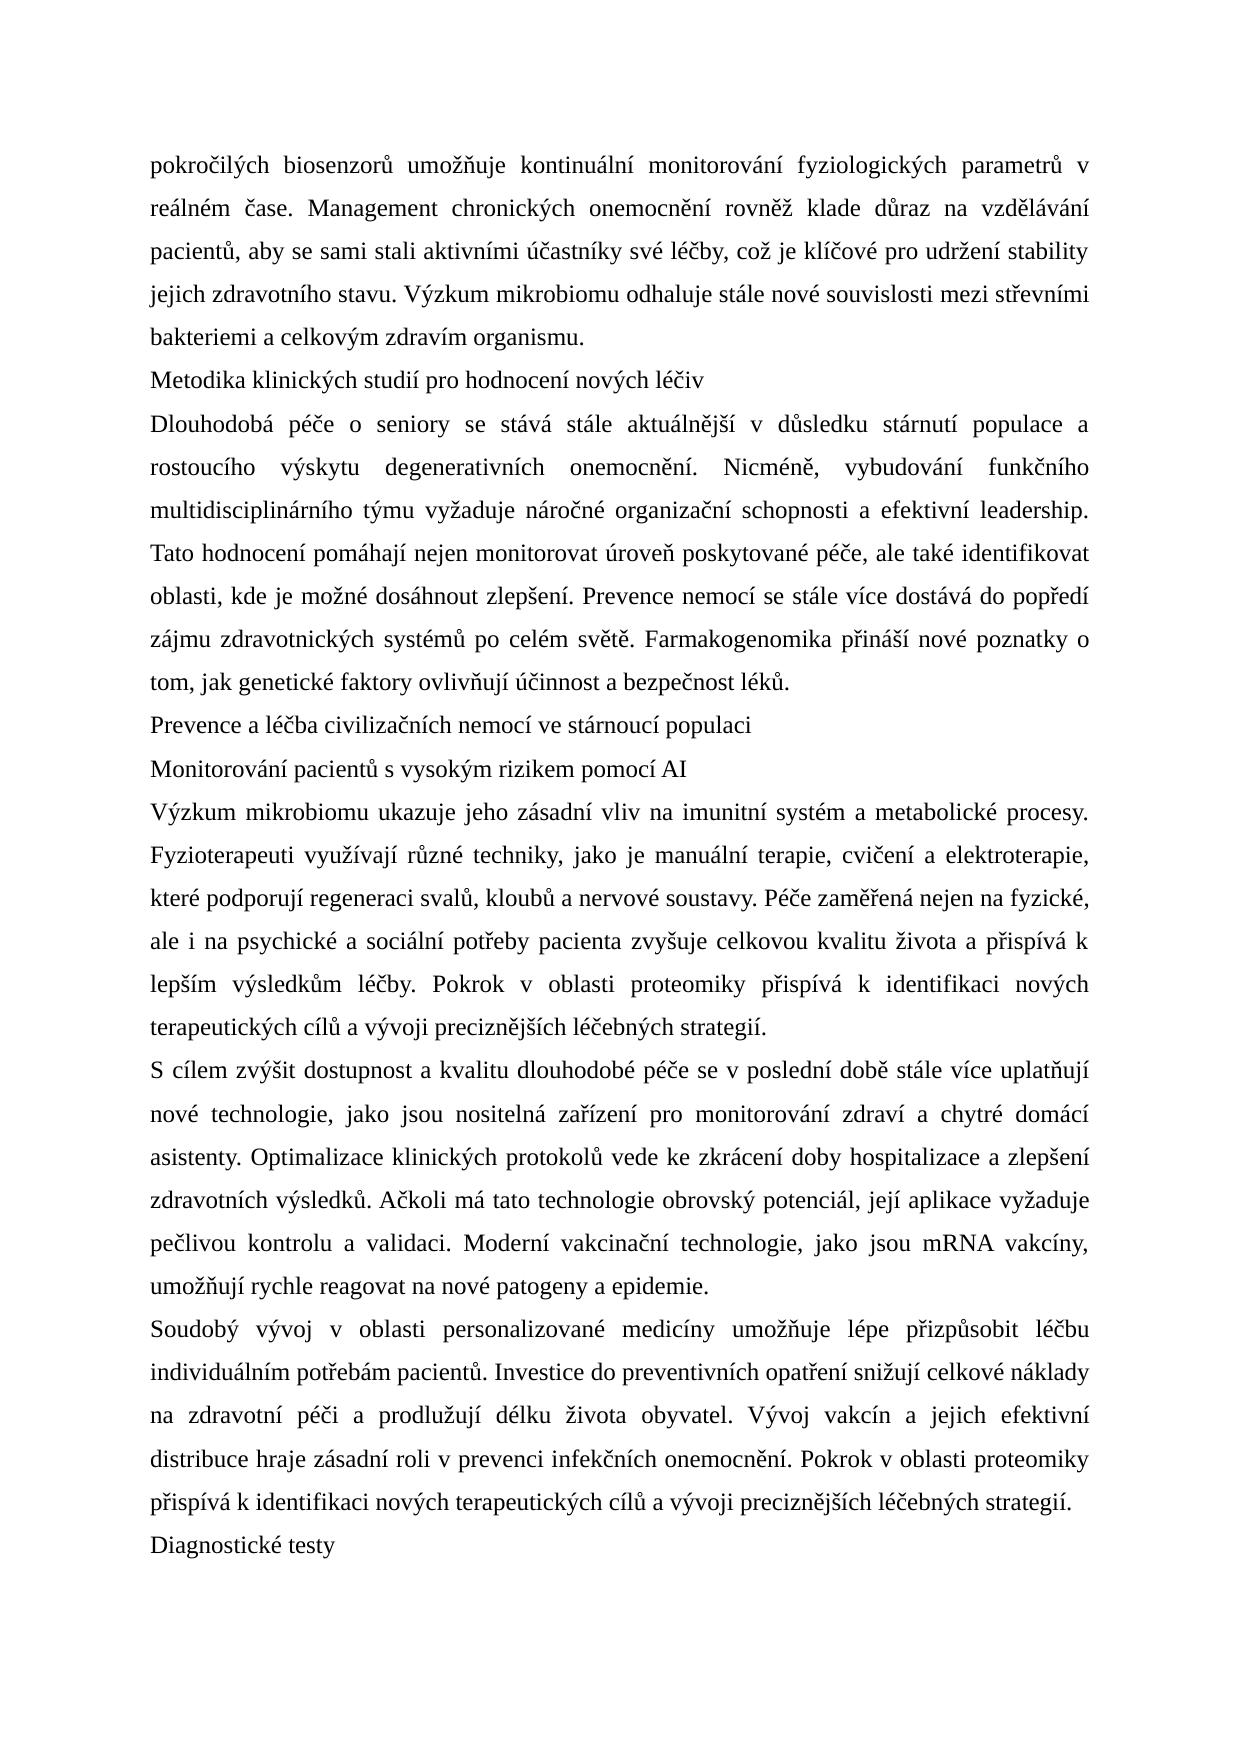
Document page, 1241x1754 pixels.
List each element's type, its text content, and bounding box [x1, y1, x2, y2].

text Metodika klinických studií pro hodnocení nových léčiv [150, 366, 1090, 394]
text Prevence a léčba civilizačních nemocí ve stárnoucí populaci [150, 711, 1090, 739]
text S cílem zvýšit dostupnost a kvalitu dlouhodobé péče se v poslední době stále více uplatňují nové technologie, jako jsou nositelná zařízení pro monitorování zdraví a chytré domácí asistenty. Optimalizace klinických protokolů vede ke zkrácení doby hospitalizace a zlepšení zdravotních výsledků. Ačkoli má tato technologie obrovský potenciál, její aplikace vyžaduje pečlivou kontrolu a validaci. Moderní vakcinační technologie, jako jsou mRNA vakcíny, umožňují rychle reagovat na nové patogeny a epidemie. [150, 1056, 1090, 1300]
text Diagnostické testy [150, 1530, 1090, 1559]
text Monitorování pacientů s vysokým rizikem pomocí AI [150, 754, 1090, 782]
text Dlouhodobá péče o seniory se stává stále aktuálnější v důsledku stárnutí populace a rostoucího výskytu degenerativních onemocnění. Nicméně, vybudování funkčního multidisciplinárního týmu vyžaduje náročné organizační schopnosti a efektivní leadership. Tato hodnocení pomáhají nejen monitorovat úroveň poskytované péče, ale také identifikovat oblasti, kde je možné dosáhnout zlepšení. Prevence nemocí se stále více dostává do popředí zájmu zdravotnických systémů po celém světě. Farmakogenomika přináší nové poznatky o tom, jak genetické faktory ovlivňují účinnost a bezpečnost léků. [150, 409, 1090, 696]
text Výzkum mikrobiomu ukazuje jeho zásadní vliv na imunitní systém a metabolické procesy. Fyzioterapeuti využívají různé techniky, jako je manuální terapie, cvičení a elektroterapie, které podporují regeneraci svalů, kloubů a nervové soustavy. Péče zaměřená nejen na fyzické, ale i na psychické a sociální potřeby pacienta zvyšuje celkovou kvalitu života a přispívá k lepším výsledkům léčby. Pokrok v oblasti proteomiky přispívá k identifikaci nových terapeutických cílů a vývoji preciznějších léčebných strategií. [150, 797, 1090, 1041]
text pokročilých biosenzorů umožňuje kontinuální monitorování fyziologických parametrů v reálném čase. Management chronických onemocnění rovněž klade důraz na vzdělávání pacientů, aby se sami stali aktivními účastníky své léčby, což je klíčové pro udržení stability jejich zdravotního stavu. Výzkum mikrobiomu odhaluje stále nové souvislosti mezi střevními bakteriemi a celkovým zdravím organismu. [150, 150, 1090, 351]
text Soudobý vývoj v oblasti personalizované medicíny umožňuje lépe přizpůsobit léčbu individuálním potřebám pacientů. Investice do preventivních opatření snižují celkové náklady na zdravotní péči a prodlužují délku života obyvatel. Vývoj vakcín a jejich efektivní distribuce hraje zásadní roli v prevenci infekčních onemocnění. Pokrok v oblasti proteomiky přispívá k identifikaci nových terapeutických cílů a vývoji preciznějších léčebných strategií. [150, 1314, 1090, 1516]
